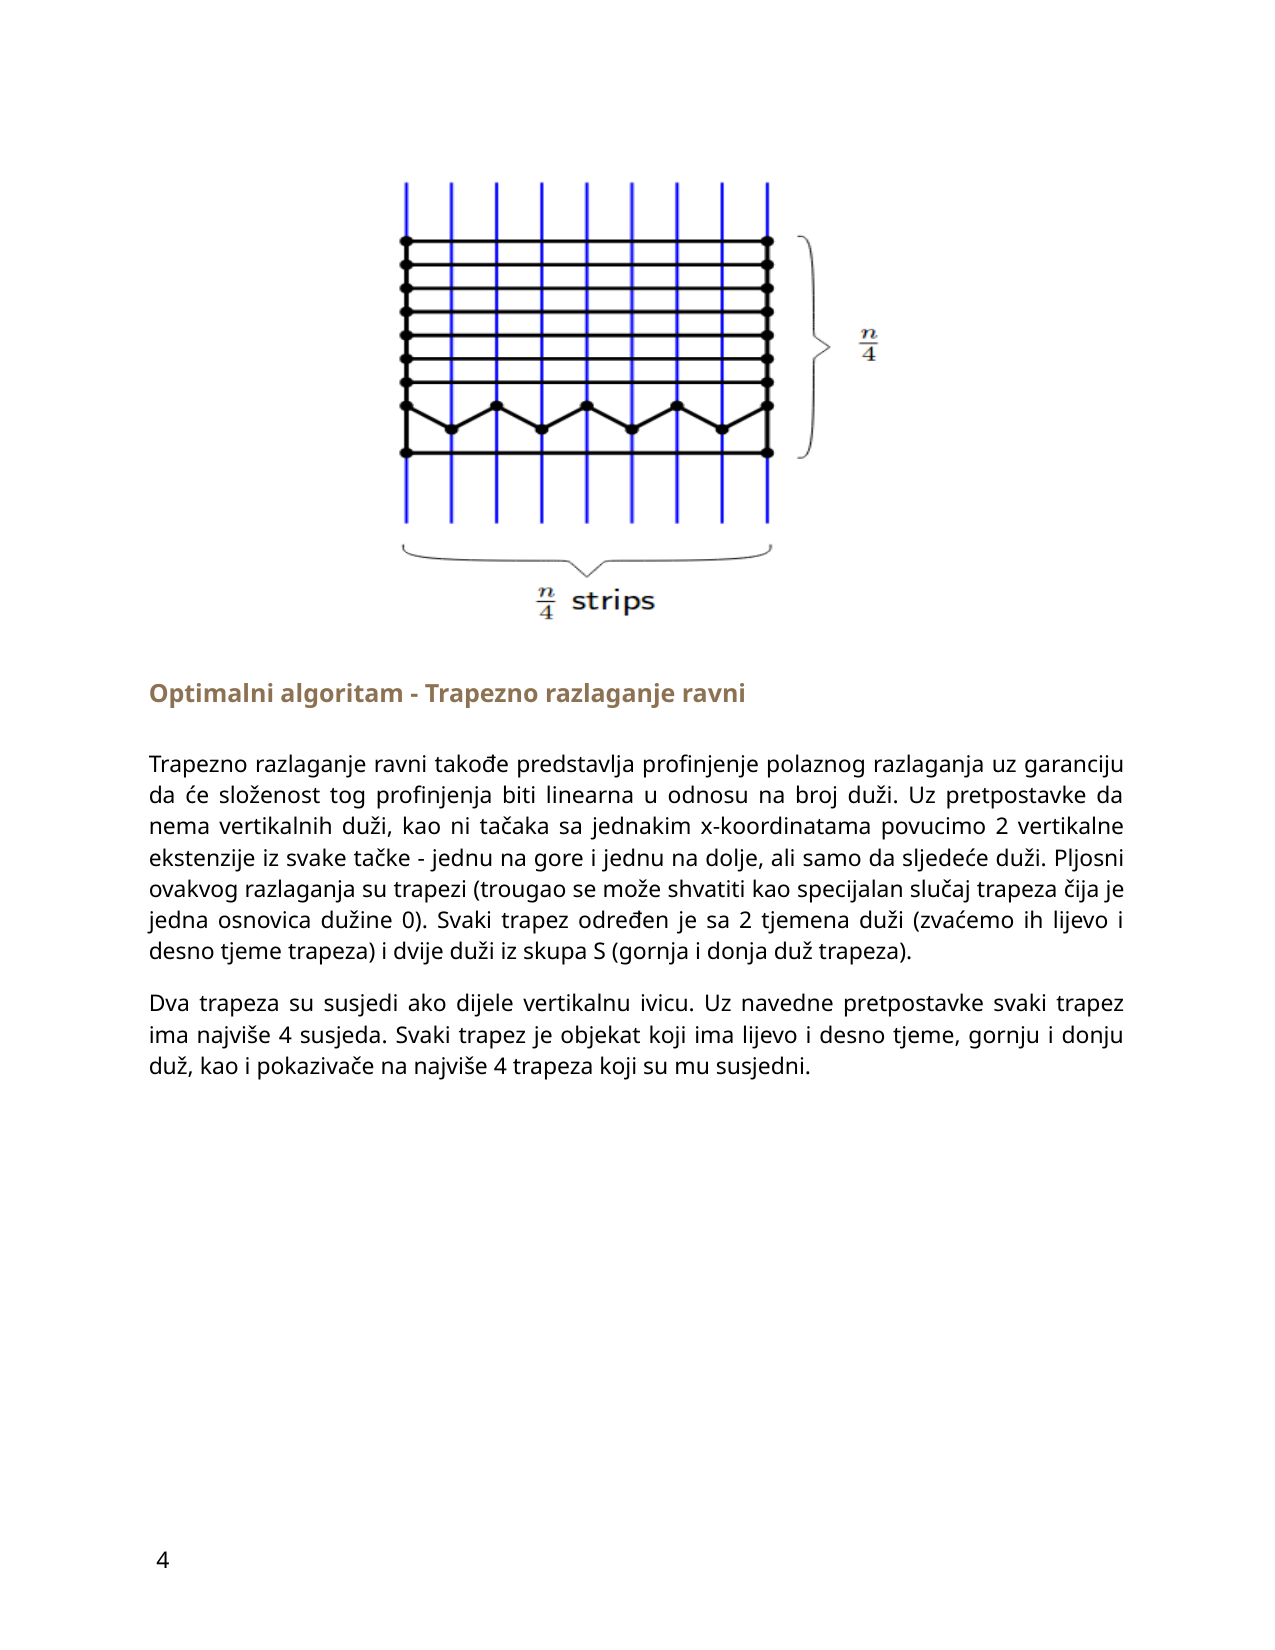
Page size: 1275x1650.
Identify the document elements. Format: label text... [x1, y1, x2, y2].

text Dva trapeza su susjedi ako dijele vertikalnu ivicu. Uz navedne pretpostavke svaki trapez ima najviše 4 susjeda. Svaki trapez je objekat koji ima lijevo i desno tjeme, gornju i donju duž, kao i pokazivače na najviše 4 trapeza koji su mu susjedni. [148, 987, 1125, 1081]
picture [359, 170, 914, 640]
subtitle Optimalni algoritam - Trapezno razlaganje ravni [148, 676, 1125, 710]
text Trapezno razlaganje ravni takođe predstavlja profinjenje polaznog razlaganja uz garanciju da će složenost tog profinjenja biti linearna u odnosu na broj duži. Uz pretpostavke da nema vertikalnih duži, kao ni tačaka sa jednakim x-koordinatama povucimo 2 vertikalne ekstenzije iz svake tačke - jednu na gore i jednu na dolje, ali samo da sljedeće duži. Pljosni ovakvog razlaganja su trapezi (trougao se može shvatiti kao specijalan slučaj trapeza čija je jedna osnovica dužine 0). Svaki trapez određen je sa 2 tjemena duži (zvaćemo ih lijevo i desno tjeme trapeza) i dvije duži iz skupa S (gornja i donja duž trapeza). [148, 748, 1125, 966]
